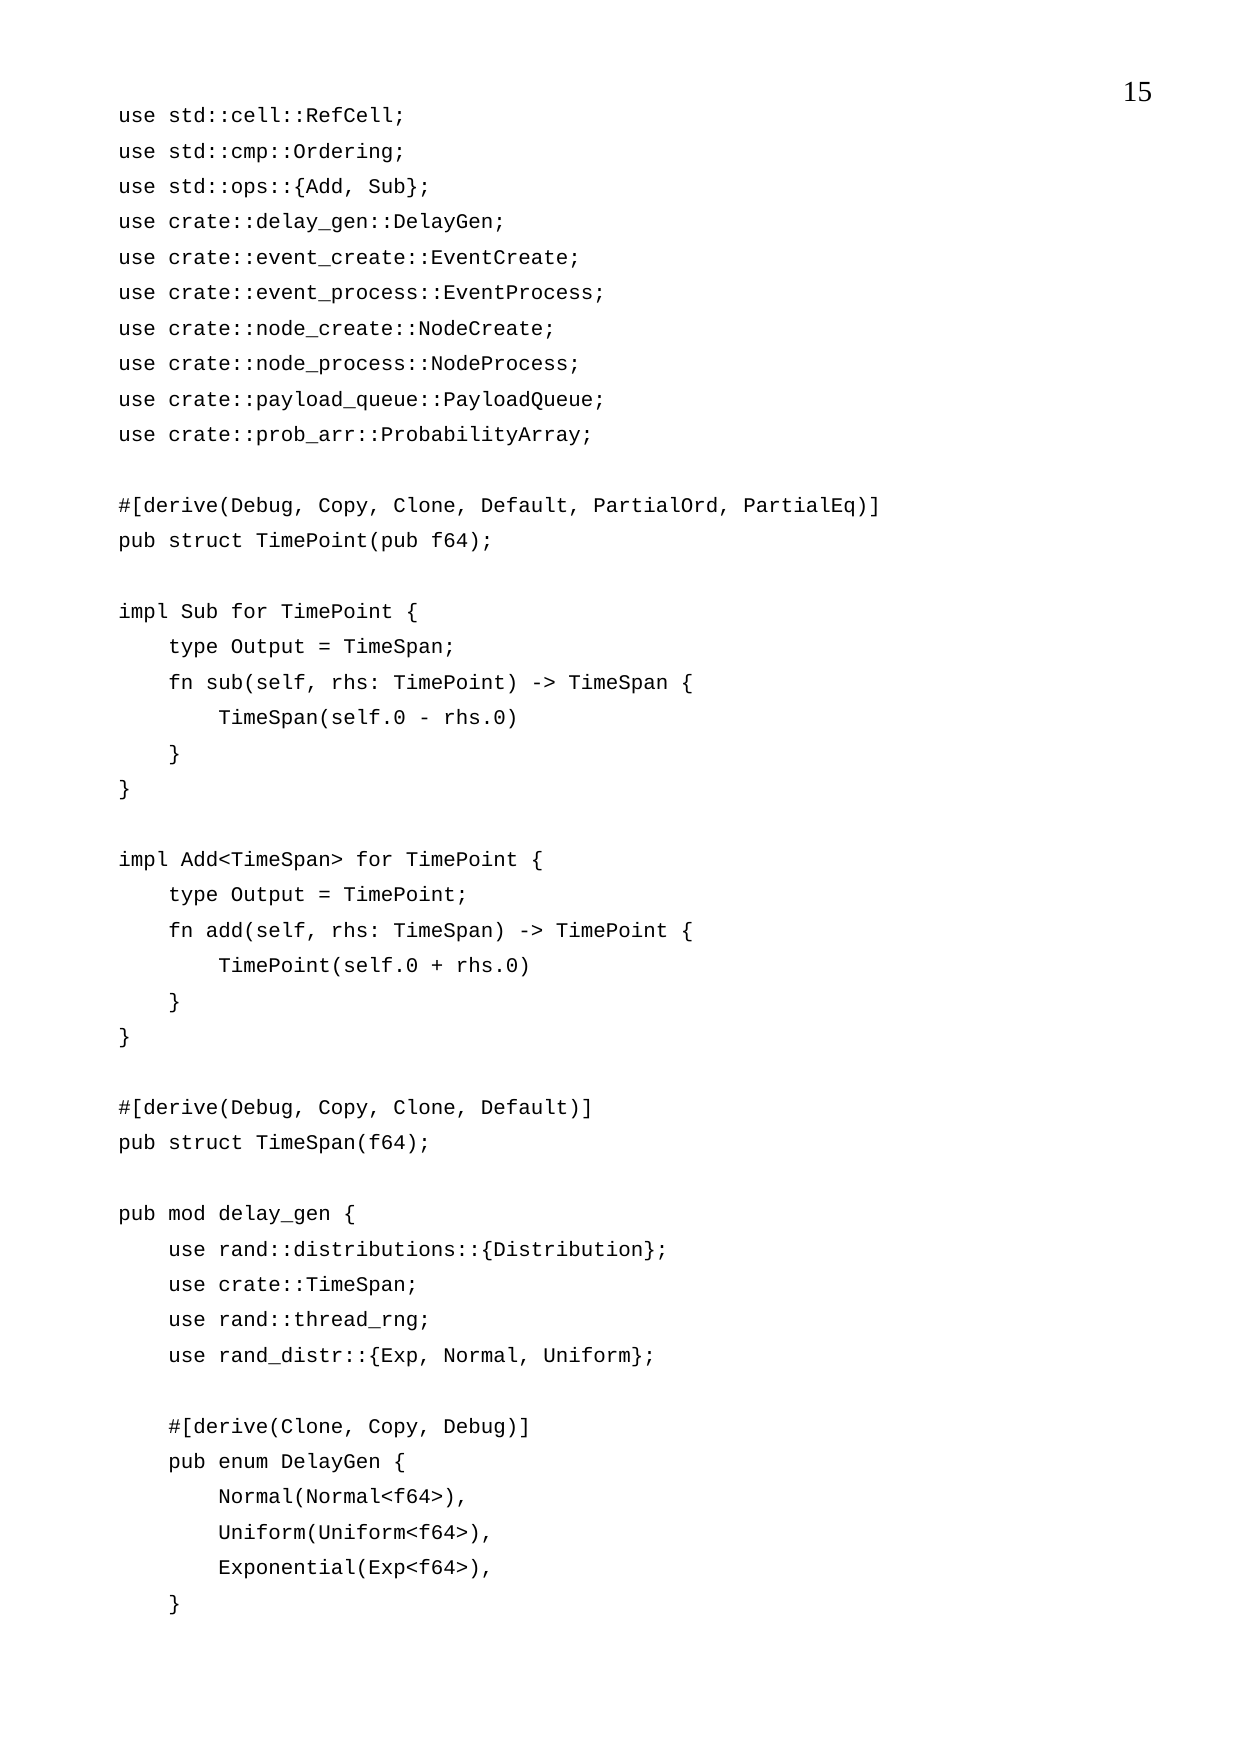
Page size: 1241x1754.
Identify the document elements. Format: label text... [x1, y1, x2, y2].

text use crate::payload_queue::PayloadQueue; [118, 388, 1122, 412]
text } [118, 743, 1122, 766]
text Normal(Normal<f64>), [118, 1486, 1122, 1510]
text TimePoint(self.0 + rhs.0) [118, 955, 1122, 979]
text pub struct TimeSpan(f64); [118, 1132, 1122, 1156]
text use crate::prob_arr::ProbabilityArray; [118, 424, 1122, 448]
text #[derive(Debug, Copy, Clone, Default, PartialOrd, PartialEq)] [118, 495, 1122, 518]
text fn sub(self, rhs: TimePoint) -> TimeSpan { [118, 672, 1122, 696]
text type Output = TimePoint; [118, 884, 1122, 908]
text use rand::distributions::{Distribution}; [118, 1238, 1122, 1262]
text use crate::TimeSpan; [118, 1274, 1122, 1298]
text use crate::node_create::NodeCreate; [118, 318, 1122, 341]
text } [118, 1026, 1122, 1050]
text } [118, 778, 1122, 802]
text type Output = TimeSpan; [118, 636, 1122, 660]
text } [118, 991, 1122, 1014]
text use std::ops::{Add, Sub}; [118, 176, 1122, 200]
text Uniform(Uniform<f64>), [118, 1522, 1122, 1546]
text use std::cell::RefCell; [118, 105, 1122, 129]
text use rand_distr::{Exp, Normal, Uniform}; [118, 1345, 1122, 1368]
text TimeSpan(self.0 - rhs.0) [118, 707, 1122, 731]
text use crate::delay_gen::DelayGen; [118, 211, 1122, 235]
text pub enum DelayGen { [118, 1451, 1122, 1475]
text pub mod delay_gen { [118, 1203, 1122, 1227]
text Exponential(Exp<f64>), [118, 1557, 1122, 1581]
text #[derive(Debug, Copy, Clone, Default)] [118, 1097, 1122, 1121]
text fn add(self, rhs: TimeSpan) -> TimePoint { [118, 920, 1122, 943]
text } [118, 1593, 1122, 1616]
text use crate::node_process::NodeProcess; [118, 353, 1122, 377]
text use crate::event_process::EventProcess; [118, 282, 1122, 306]
text use std::cmp::Ordering; [118, 141, 1122, 164]
text impl Sub for TimePoint { [118, 601, 1122, 625]
text use crate::event_create::EventCreate; [118, 247, 1122, 271]
text impl Add<TimeSpan> for TimePoint { [118, 849, 1122, 873]
text #[derive(Clone, Copy, Debug)] [118, 1416, 1122, 1439]
text use rand::thread_rng; [118, 1309, 1122, 1333]
text pub struct TimePoint(pub f64); [118, 530, 1122, 554]
